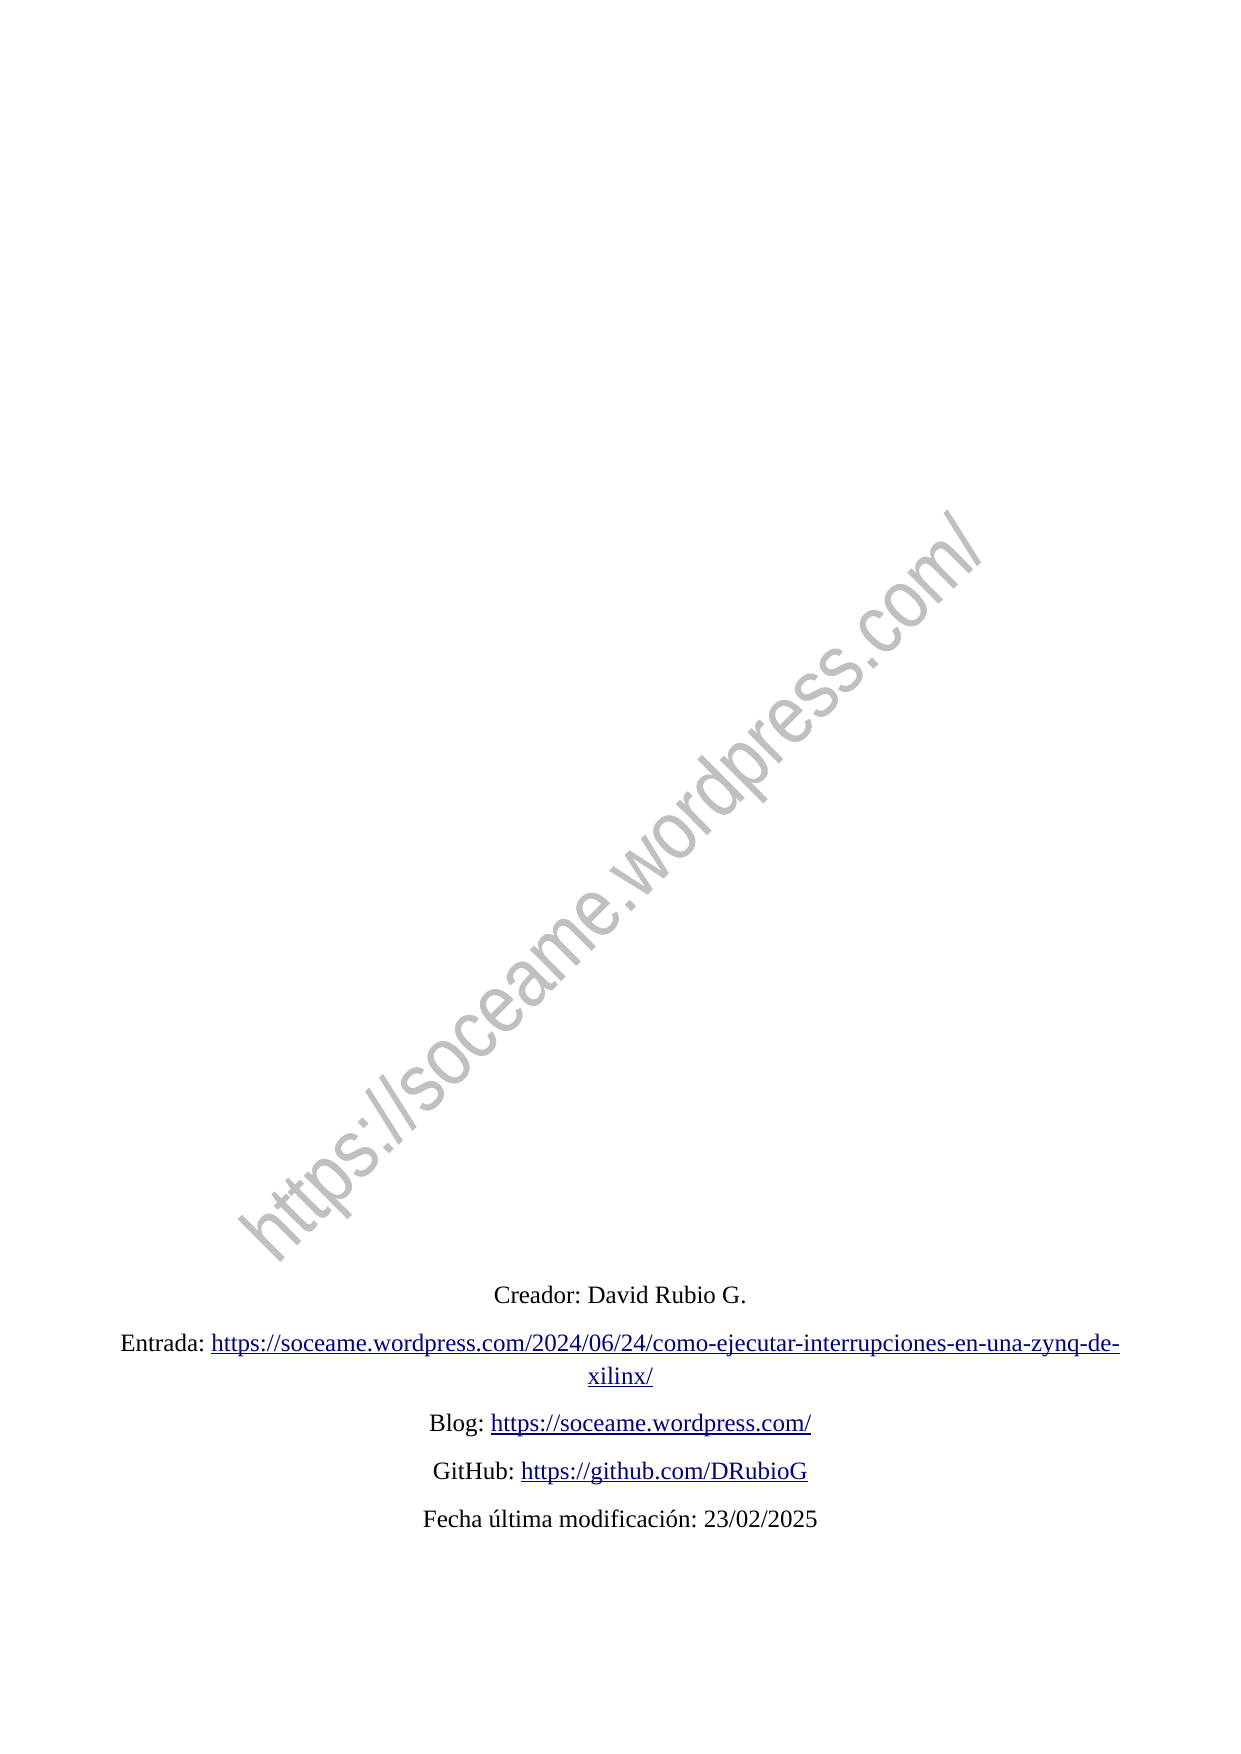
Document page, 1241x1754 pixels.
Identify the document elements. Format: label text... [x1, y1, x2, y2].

text Entrada: https://soceame.wordpress.com/2024/06/24/como-ejecutar-interrupciones-en-una-zynq-de-xilinx/ [118, 1328, 1122, 1389]
text Blog: https://soceame.wordpress.com/ [118, 1408, 1122, 1437]
text GitHub: https://github.com/DRubioG [118, 1456, 1122, 1485]
text Fecha última modificación: 23/02/2025 [118, 1504, 1122, 1532]
text Creador: David Rubio G. [118, 1280, 1122, 1309]
